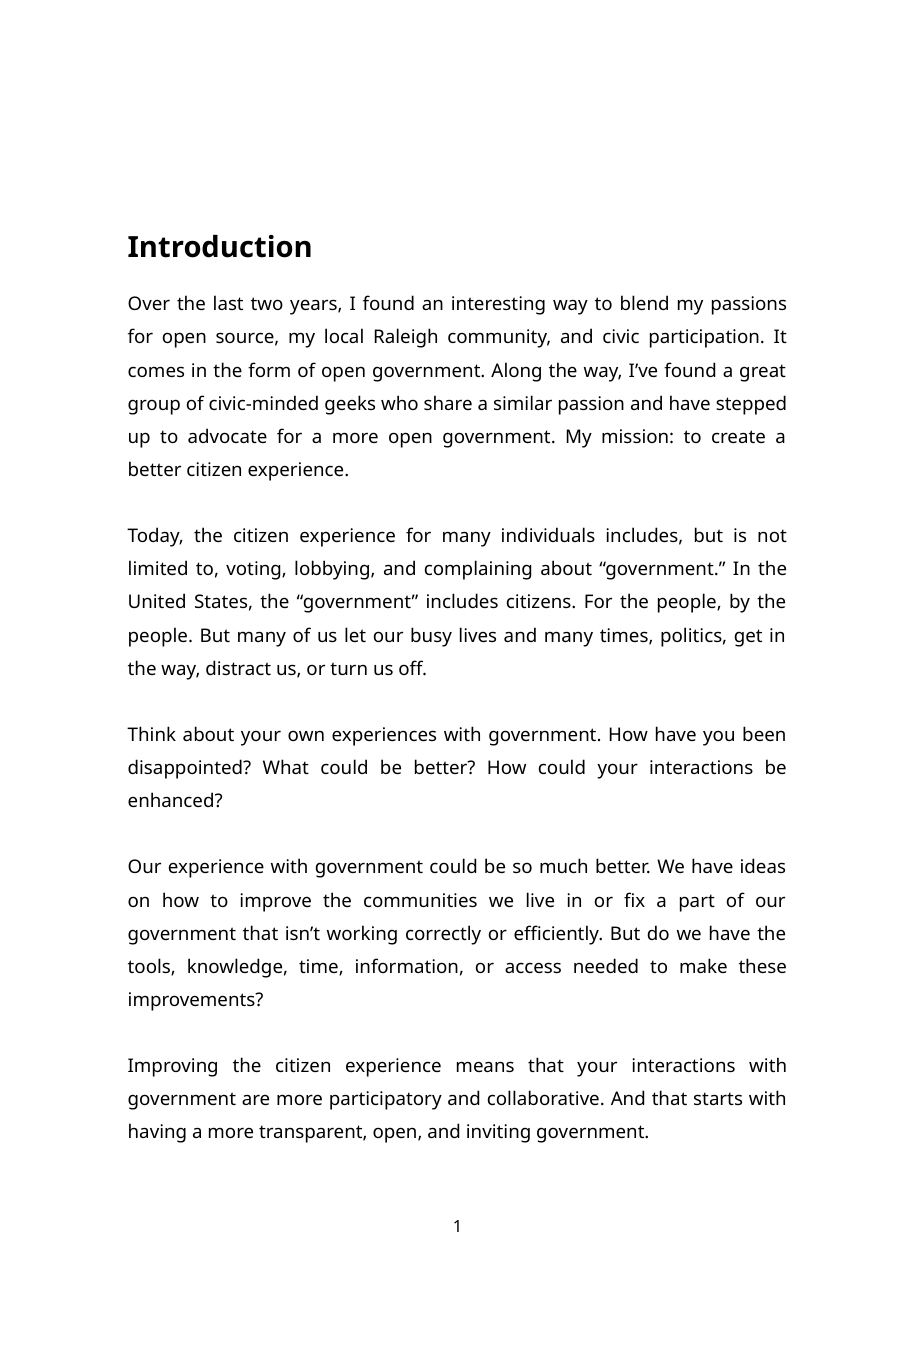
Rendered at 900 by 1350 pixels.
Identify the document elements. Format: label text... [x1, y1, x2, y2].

text Today, the citizen experience for many individuals includes, but is not limited to, voting, lobbying, and complaining about “government.” In the United States, the “government” includes citizens. For the people, by the people. But many of us let our busy lives and many times, politics, get in the way, distract us, or turn us off. [127, 522, 787, 681]
text Improving the citizen experience means that your interactions with government are more participatory and collaborative. And that starts with having a more transparent, open, and inviting government. [127, 1052, 787, 1144]
text Think about your own experiences with government. How have you been disappointed? What could be better? How could your interactions be enhanced? [127, 721, 787, 813]
text Over the last two years, I found an interesting way to blend my passions for open source, my local Raleigh community, and civic participation. It comes in the form of open government. Along the way, I’ve found a great group of civic-minded geeks who share a similar passion and have stepped up to advocate for a more open government. My mission: to create a better citizen experience. [127, 291, 787, 482]
text Our experience with government could be so much better. We have ideas on how to improve the communities we live in or fix a part of our government that isn’t working correctly or efficiently. But do we have the tools, knowledge, time, information, or access needed to make these improvements? [127, 854, 787, 1012]
subtitle Introduction [127, 227, 787, 266]
